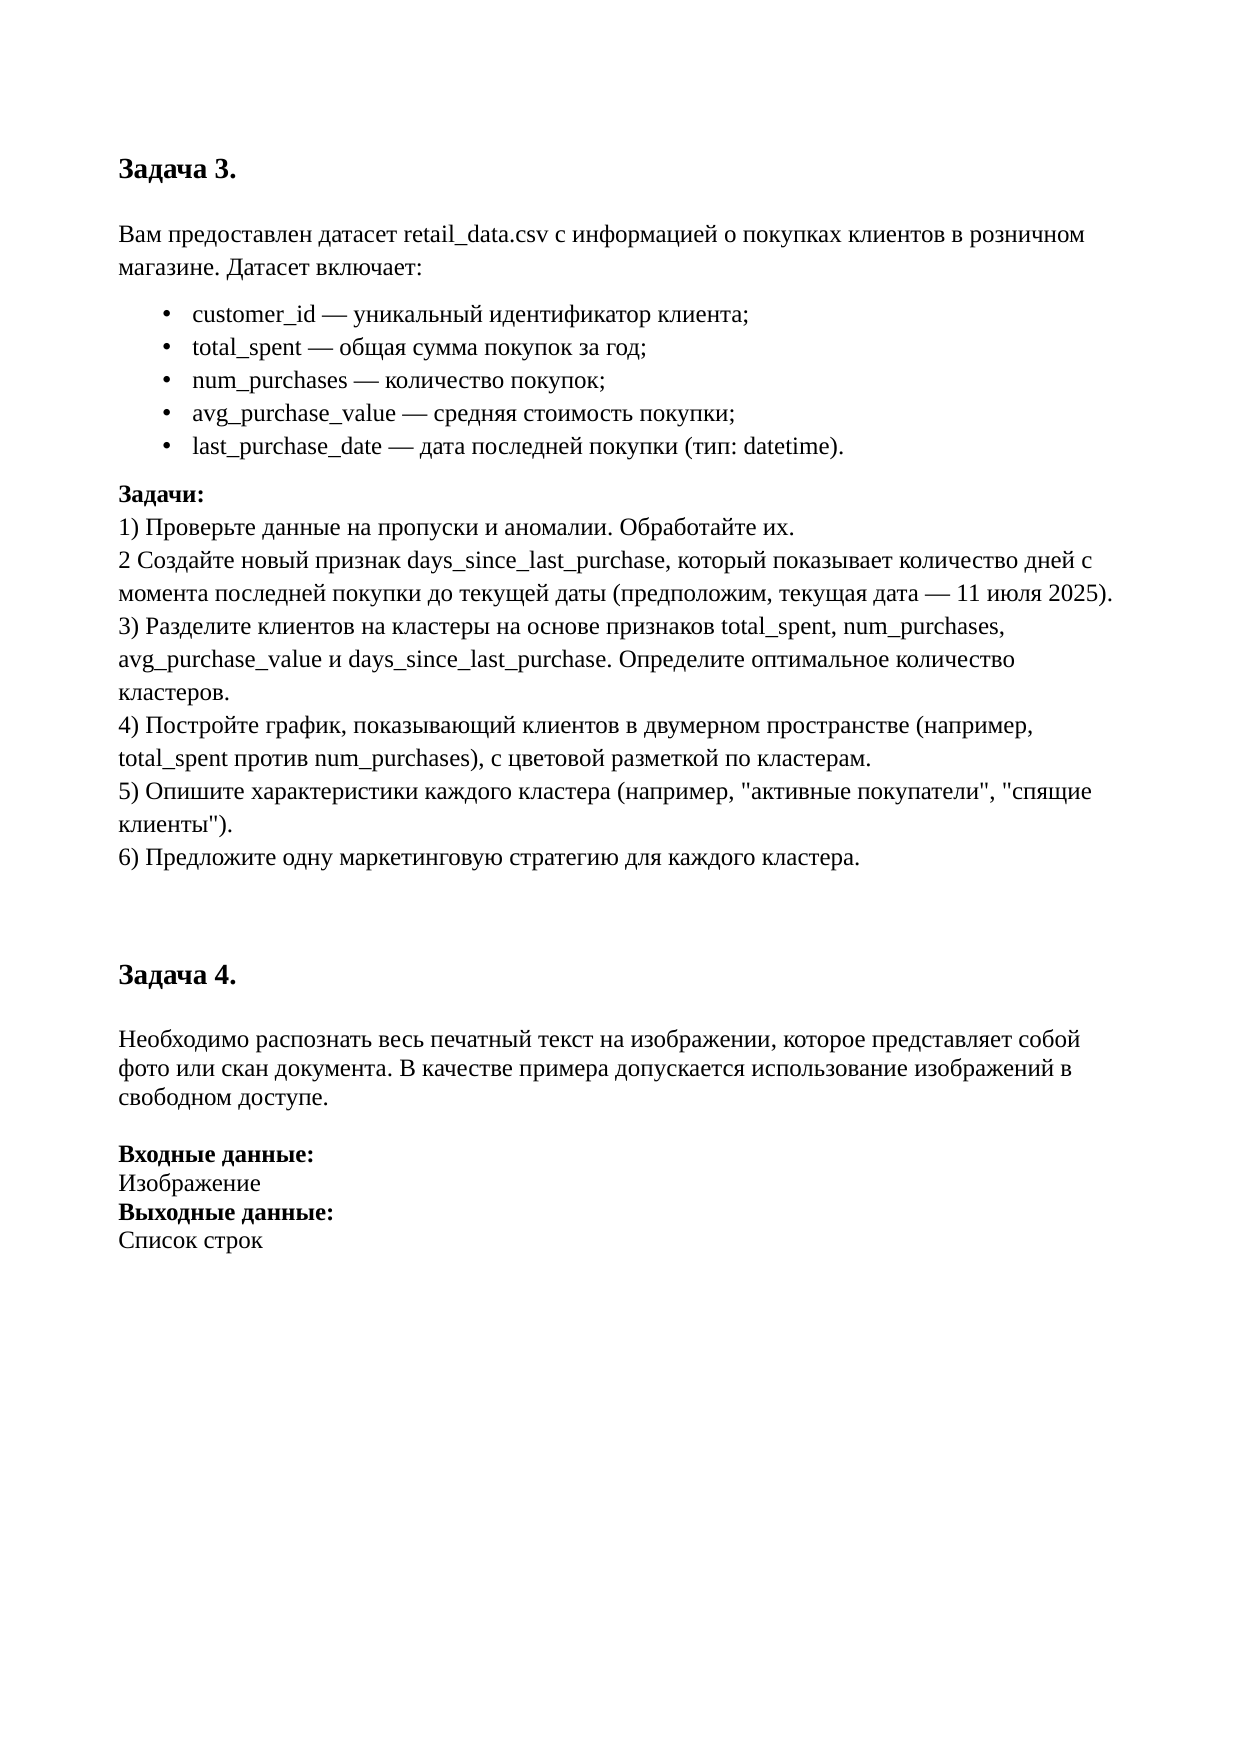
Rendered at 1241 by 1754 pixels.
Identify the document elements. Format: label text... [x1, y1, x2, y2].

text Выходные данные: [118, 1197, 1122, 1225]
text Задачи: 1) Проверьте данные на пропуски и аномалии. Обработайте их. 2 Создайте новый признак days_since_last_purchase, который показывает количество дней с момента последней покупки до текущей даты (предположим, текущая дата — 11 июля 2025). 3) Разделите клиентов на кластеры на основе признаков total_spent, num_purchases, avg_purchase_value и days_since_last_purchase. Определите оптимальное количество кластеров. 4) Постройте график, показывающий клиентов в двумерном пространстве (например, total_spent против num_purchases), с цветовой разметкой по кластерам. 5) Опишите характеристики каждого кластера (например, "активные покупатели", "спящие клиенты"). 6) Предложите одну маркетинговую стратегию для каждого кластера. [118, 479, 1122, 871]
text Входные данные: [118, 1139, 1122, 1168]
text Изображение [118, 1168, 1122, 1197]
list last_purchase_date — дата последней покупки (тип: datetime). [162, 431, 1122, 460]
list customer_id — уникальный идентификатор клиента; [162, 299, 1122, 328]
text Необходимо распознать весь печатный текст на изображении, которое представляет собой фото или скан документа. В качестве примера допускается использование изображений в свободном доступе. [118, 1024, 1122, 1110]
text Вам предоставлен датасет retail_data.csv с информацией о покупках клиентов в розничном магазине. Датасет включает: [118, 219, 1122, 281]
list total_spent — общая сумма покупок за год; [162, 332, 1122, 361]
text Задача 3. [118, 152, 1122, 185]
text Задача 4. [118, 957, 1122, 991]
list avg_purchase_value — средняя стоимость покупки; [162, 398, 1122, 427]
text Список строк [118, 1225, 1122, 1254]
list num_purchases — количество покупок; [162, 365, 1122, 394]
